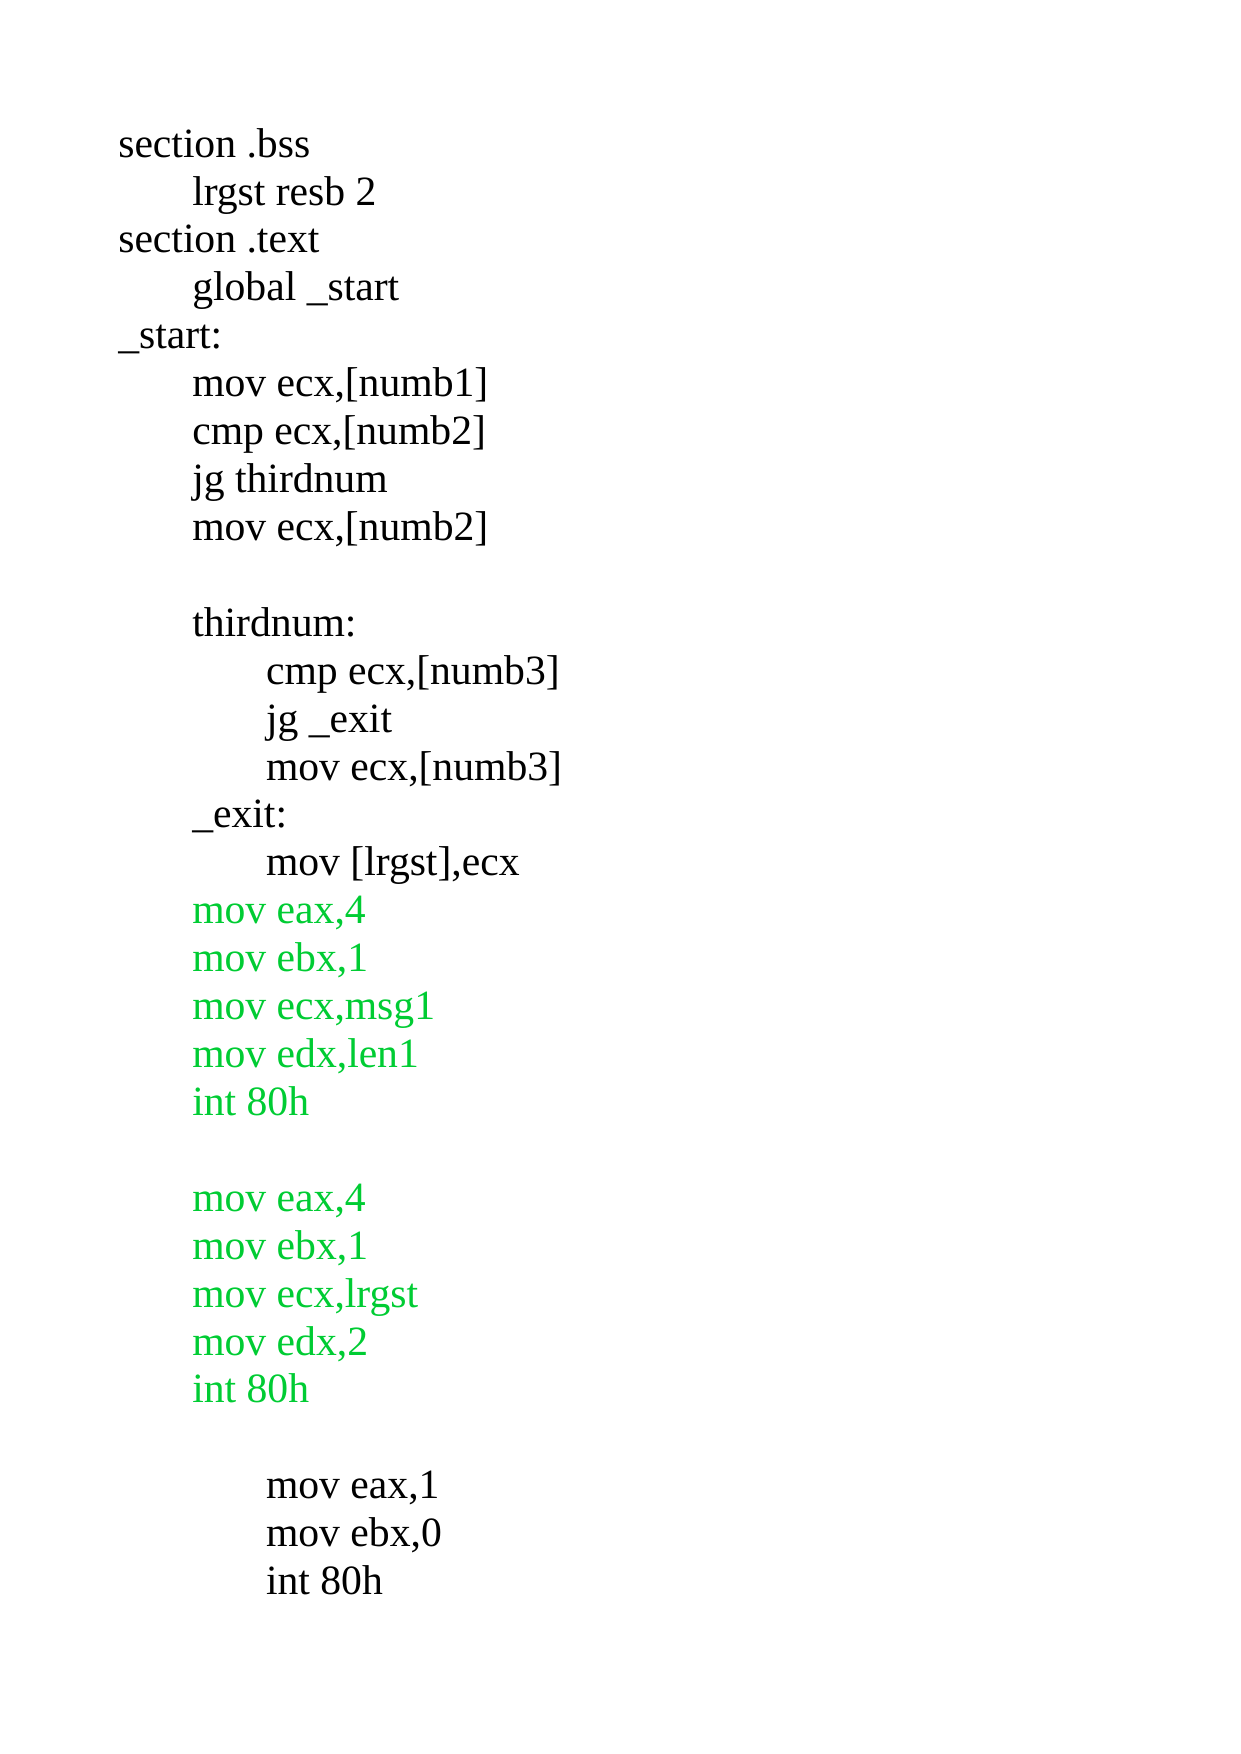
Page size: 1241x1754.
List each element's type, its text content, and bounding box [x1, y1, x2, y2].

text mov edx,len1 [118, 1028, 1122, 1076]
text mov ecx,lrgst [118, 1268, 1122, 1316]
text thirdnum: [118, 597, 1122, 645]
text mov edx,2 [118, 1316, 1122, 1364]
text jg _exit [118, 693, 1122, 741]
text mov [lrgst],ecx [118, 837, 1122, 885]
text cmp ecx,[numb3] [118, 645, 1122, 693]
text int 80h [118, 1364, 1122, 1412]
text _start: [118, 310, 1122, 358]
text lrgst resb 2 [118, 166, 1122, 214]
text mov ecx,[numb2] [118, 501, 1122, 549]
text cmp ecx,[numb2] [118, 406, 1122, 453]
text mov eax,4 [118, 1172, 1122, 1220]
text jg thirdnum [118, 453, 1122, 501]
text int 80h [118, 1076, 1122, 1124]
text global _start [118, 262, 1122, 310]
text section .text [118, 214, 1122, 262]
text mov ecx,[numb1] [118, 358, 1122, 406]
text int 80h [118, 1556, 1122, 1603]
text mov eax,1 [118, 1460, 1122, 1508]
text mov ebx,0 [118, 1508, 1122, 1556]
text mov ebx,1 [118, 1220, 1122, 1268]
text mov eax,4 [118, 885, 1122, 933]
text mov ecx,[numb3] [118, 741, 1122, 789]
text _exit: [118, 789, 1122, 837]
text mov ecx,msg1 [118, 981, 1122, 1028]
text mov ebx,1 [118, 933, 1122, 981]
text section .bss [118, 118, 1122, 166]
